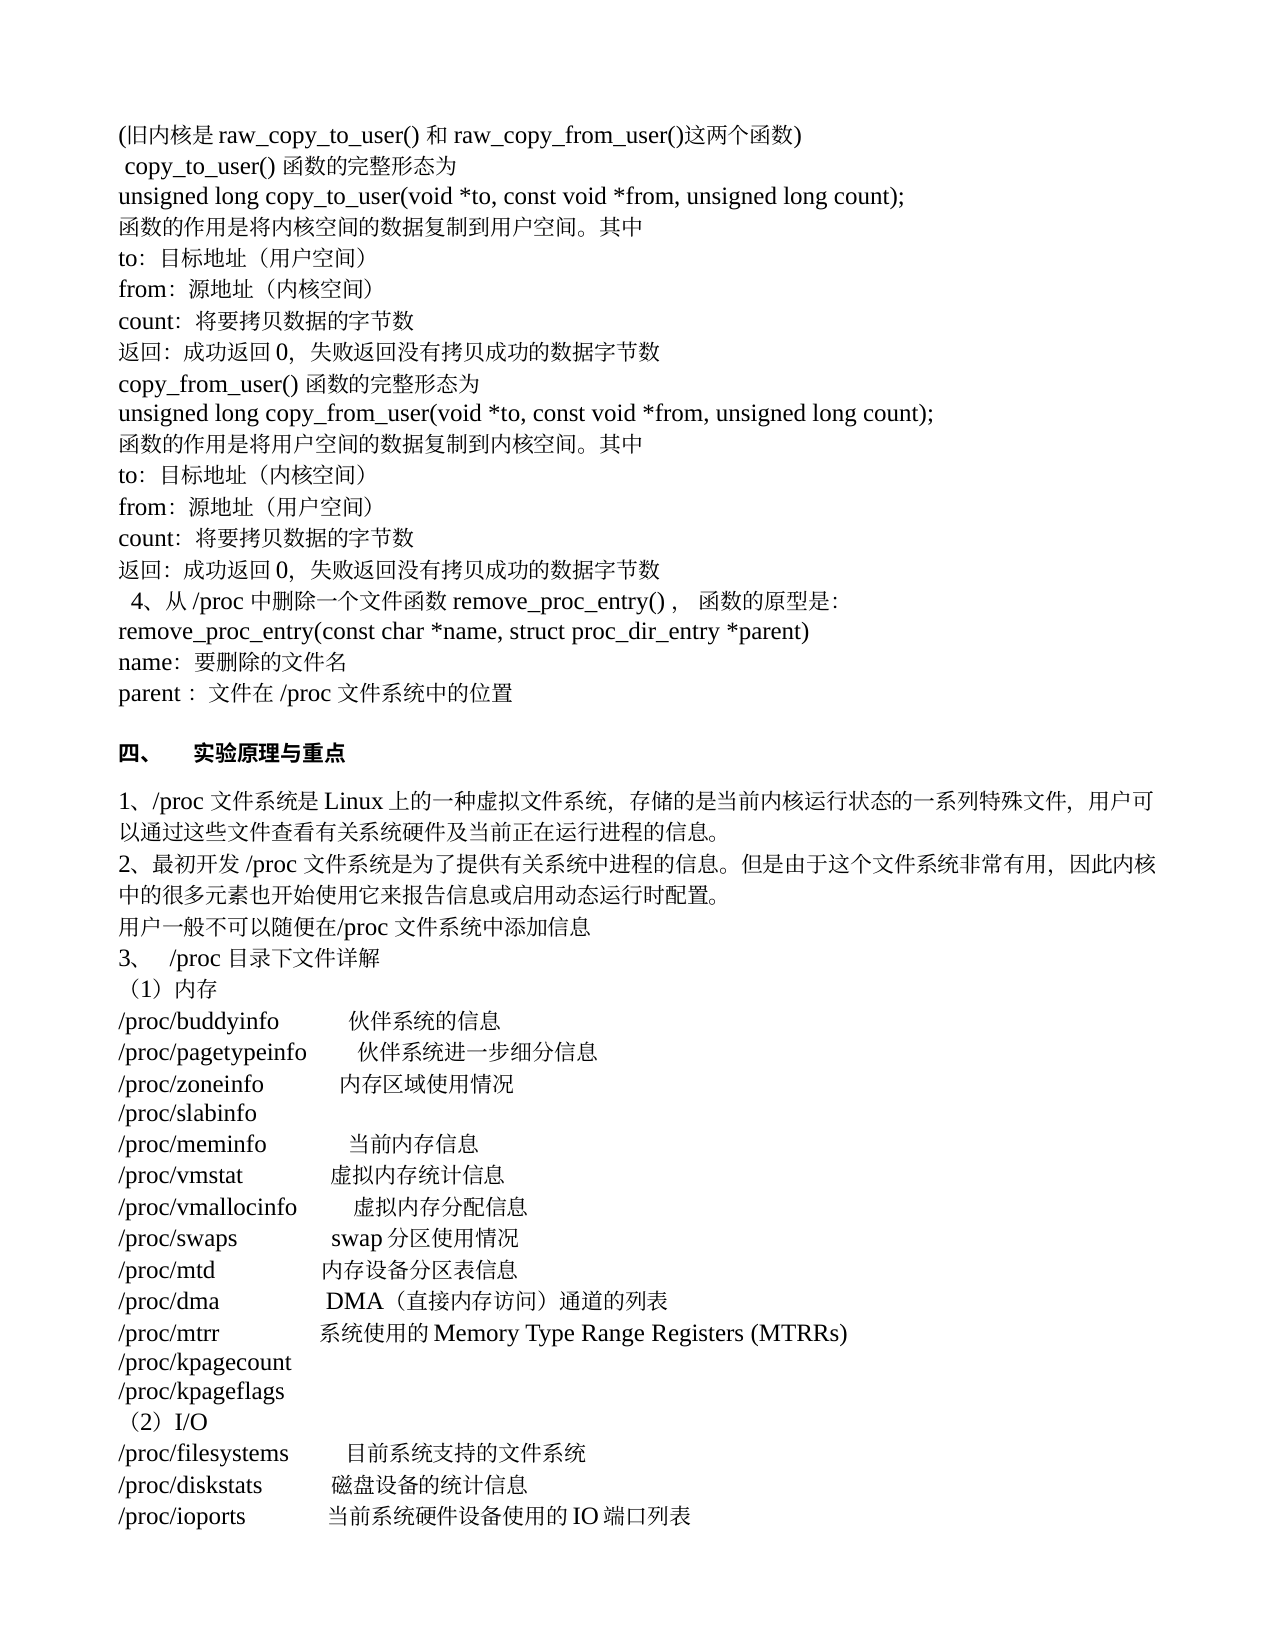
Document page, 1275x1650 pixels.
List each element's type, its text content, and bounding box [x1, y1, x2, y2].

text count：将要拷贝数据的字节数 [118, 304, 1157, 336]
text /proc/zoneinfo 内存区域使用情况 [118, 1067, 1157, 1098]
text /proc/dma DMA（直接内存访问）通道的列表 [118, 1284, 1157, 1316]
text /proc/vmstat 虚拟内存统计信息 [118, 1159, 1157, 1190]
text parent ：文件在 /proc 文件系统中的位置 [118, 676, 1157, 708]
text /proc/swaps swap分区使用情况 [118, 1222, 1157, 1253]
text /proc/kpagecount [118, 1347, 1157, 1376]
text /proc/mtrr 系统使用的Memory Type Range Registers (MTRRs) [118, 1316, 1157, 1347]
text to：目标地址（内核空间） [118, 459, 1157, 490]
text /proc/meminfo 当前内存信息 [118, 1127, 1157, 1159]
text count：将要拷贝数据的字节数 [118, 522, 1157, 553]
text unsigned long copy_to_user(void *to, const void *from, unsigned long count); [118, 181, 1157, 210]
text 用户一般不可以随便在/proc 文件系统中添加信息 [118, 910, 1157, 941]
text /proc/diskstats 磁盘设备的统计信息 [118, 1468, 1157, 1499]
text /proc/pagetypeinfo 伙伴系统进一步细分信息 [118, 1036, 1157, 1067]
text copy_from_user() 函数的完整形态为 [118, 367, 1157, 398]
text /proc/vmallocinfo 虚拟内存分配信息 [118, 1190, 1157, 1222]
list 实验原理与重点 [118, 736, 1157, 768]
text unsigned long copy_from_user(void *to, const void *from, unsigned long count); [118, 398, 1157, 427]
text /proc/buddyinfo 伙伴系统的信息 [118, 1004, 1157, 1036]
text from：源地址（内核空间） [118, 273, 1157, 304]
text 返回：成功返回0，失败返回没有拷贝成功的数据字节数 [118, 553, 1157, 584]
text /proc/slabinfo [118, 1098, 1157, 1127]
text 4、从 /proc 中删除一个文件函数 remove_proc_entry() ， 函数的原型是： [118, 584, 1157, 616]
text （2）I/O [118, 1405, 1157, 1436]
text from：源地址（用户空间） [118, 490, 1157, 522]
text /proc/mtd 内存设备分区表信息 [118, 1253, 1157, 1284]
text remove_proc_entry(const char *name, struct proc_dir_entry *parent) [118, 616, 1157, 645]
text 返回：成功返回0，失败返回没有拷贝成功的数据字节数 [118, 336, 1157, 367]
text （1）内存 [118, 973, 1157, 1004]
text 3、 /proc 目录下文件详解 [118, 941, 1157, 973]
text 2、最初开发 /proc 文件系统是为了提供有关系统中进程的信息。但是由于这个文件系统非常有用，因此内核中的很多元素也开始使用它来报告信息或启用动态运行时配置。 [118, 847, 1157, 910]
text name：要删除的文件名 [118, 645, 1157, 676]
text (旧内核是raw_copy_to_user() 和 raw_copy_from_user()这两个函数) [118, 118, 1157, 149]
text 函数的作用是将用户空间的数据复制到内核空间。其中 [118, 427, 1157, 459]
text /proc/filesystems 目前系统支持的文件系统 [118, 1436, 1157, 1468]
text 1、/proc 文件系统是Linux上的一种虚拟文件系统，存储的是当前内核运行状态的一系列特殊文件，用户可以通过这些文件查看有关系统硬件及当前正在运行进程的信息。 [118, 784, 1157, 847]
text /proc/ioports 当前系统硬件设备使用的IO端口列表 [118, 1499, 1157, 1531]
text to：目标地址（用户空间） [118, 241, 1157, 273]
text /proc/kpageflags [118, 1376, 1157, 1405]
text copy_to_user() 函数的完整形态为 [118, 149, 1157, 181]
text 函数的作用是将内核空间的数据复制到用户空间。其中 [118, 210, 1157, 241]
